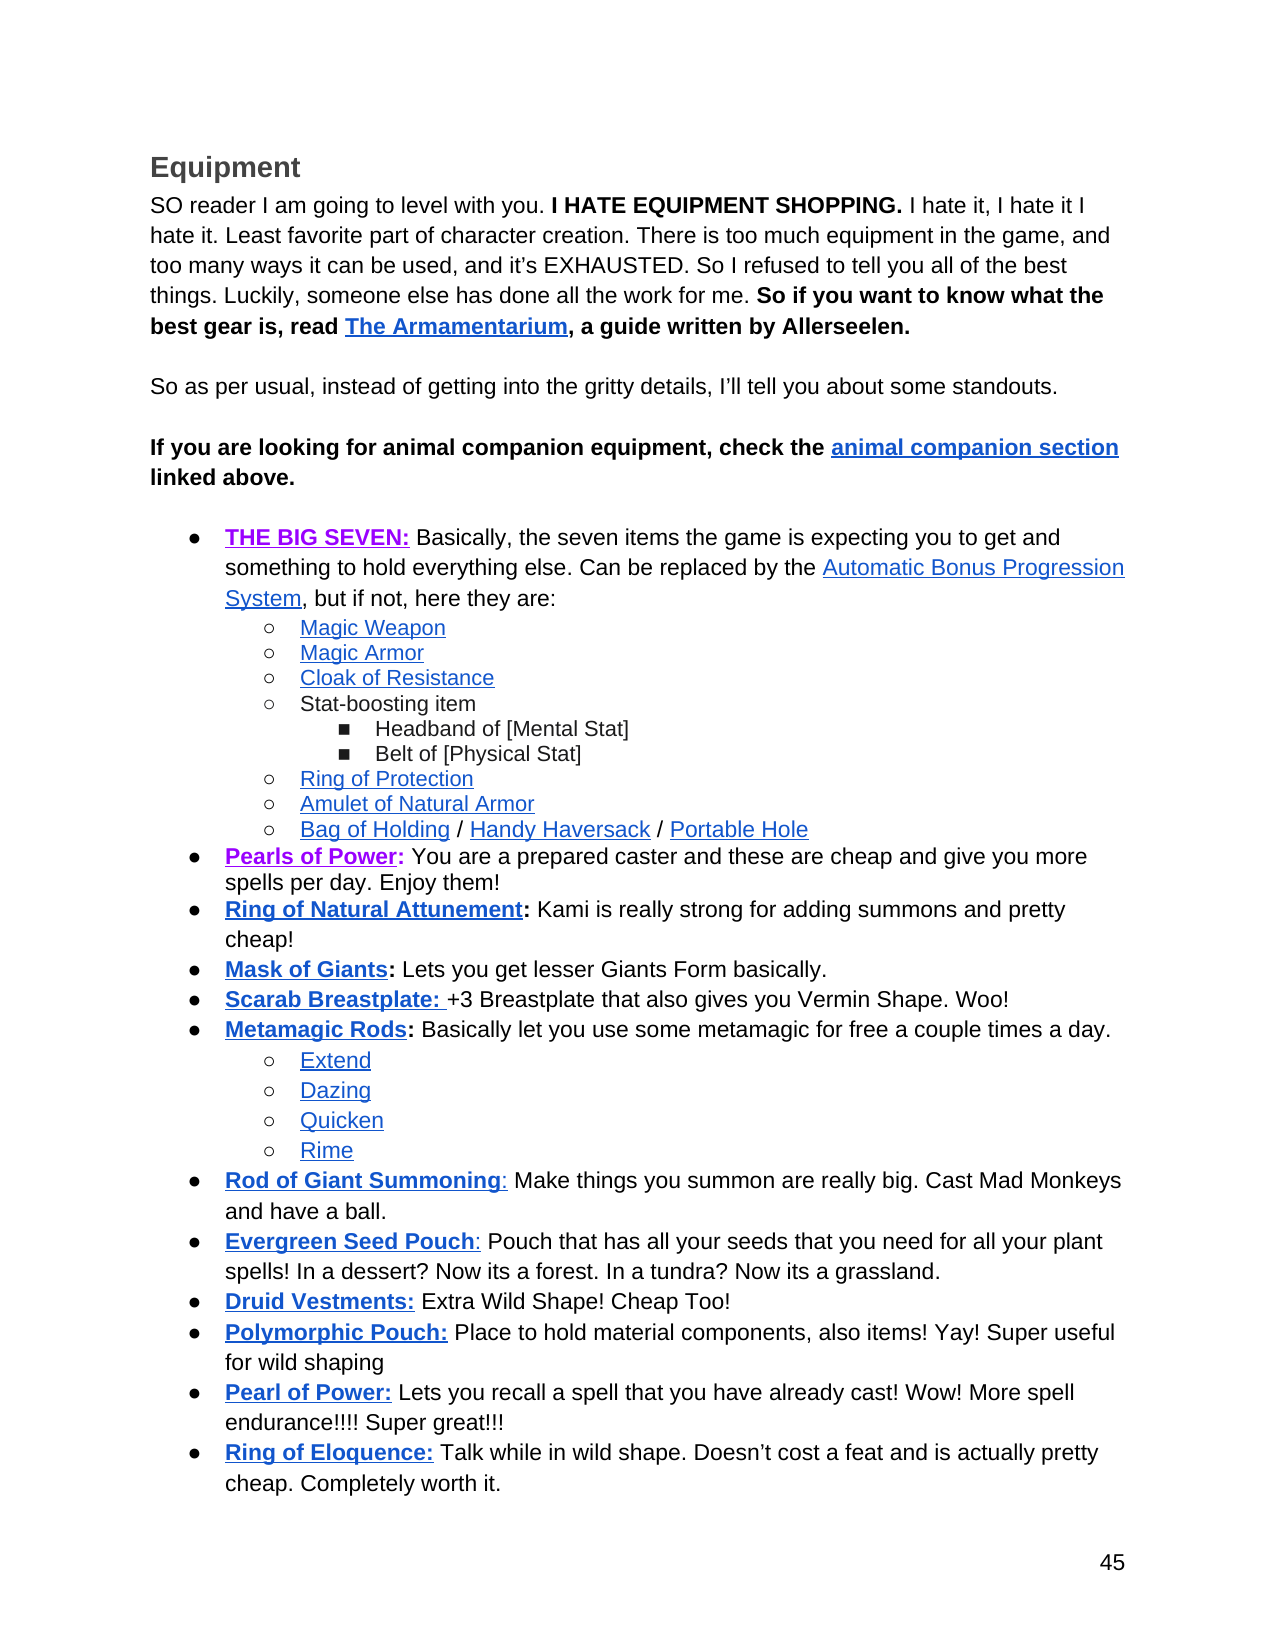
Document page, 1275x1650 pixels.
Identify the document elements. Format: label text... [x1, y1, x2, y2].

list THE BIG SEVEN: Basically, the seven items the game is expecting you to get and something to hold everything else. Can be replaced by the Automatic Bonus Progression System, but if not, here they are: [187, 524, 1125, 611]
list Amulet of Natural Armor [262, 791, 1102, 816]
list Bag of Holding / Handy Haversack / Portable Hole [262, 816, 1102, 843]
list Ring of Eloquence: Talk while in wild shape. Doesn’t cost a feat and is actually pretty cheap. Completely worth it. [187, 1439, 1125, 1496]
list Rod of Giant Summoning: Make things you summon are really big. Cast Mad Monkeys and have a ball. [187, 1167, 1125, 1224]
list Pearl of Power: Lets you recall a spell that you have already cast! Wow! More spell endurance!!!! Super great!!! [187, 1379, 1125, 1435]
list Belt of [Physical Stat] [337, 741, 1102, 766]
list Scarab Breastplate: +3 Breastplate that also gives you Vermin Shape. Woo! [187, 986, 1125, 1012]
text So as per usual, instead of getting into the gritty details, I’ll tell you about some standouts. [150, 373, 1125, 399]
list Rime [262, 1137, 1125, 1163]
text SO reader I am going to level with you. I HATE EQUIPMENT SHOPPING. I hate it, I hate it I hate it. Least favorite part of character creation. There is too much equipment in the game, and too many ways it can be used, and it’s EXHAUSTED. So I refused to tell you all of the best things. Luckily, someone else has done all the work for me. So if you want to know what the best gear is, read The Armamentarium, a guide written by Allerseelen. [150, 192, 1125, 339]
list Pearls of Power: You are a prepared caster and these are cheap and give you more spells per day. Enjoy them! [187, 843, 1102, 896]
list Ring of Protection [262, 766, 1102, 791]
list Evergreen Seed Pouch: Pouch that has all your seeds that you need for all your plant spells! In a dessert? Now its a forest. In a tundra? Now its a grassland. [187, 1228, 1125, 1284]
list Polymorphic Pouch: Place to hold material components, also items! Yay! Super useful for wild shaping [187, 1318, 1125, 1375]
list Metamagic Rods: Basically let you use some metamagic for free a couple times a day. [187, 1016, 1125, 1043]
list Ring of Natural Attunement: Kami is really strong for adding summons and pretty cheap! [187, 896, 1125, 952]
list Headband of [Mental Stat] [337, 716, 1102, 741]
text If you are looking for animal companion equipment, check the animal companion section linked above. [150, 433, 1125, 490]
list Stat-boosting item [262, 690, 1102, 716]
list Magic Weapon [262, 615, 1102, 640]
list Cloak of Resistance [262, 665, 1102, 690]
list Druid Vestments: Extra Wild Shape! Cheap Too! [187, 1288, 1125, 1314]
subtitle Equipment [150, 150, 1125, 183]
list Mask of Giants: Lets you get lesser Giants Form basically. [187, 956, 1125, 982]
list Extend [262, 1047, 1125, 1073]
list Magic Armor [262, 640, 1102, 665]
list Dazing [262, 1077, 1125, 1103]
list Quicken [262, 1107, 1125, 1133]
